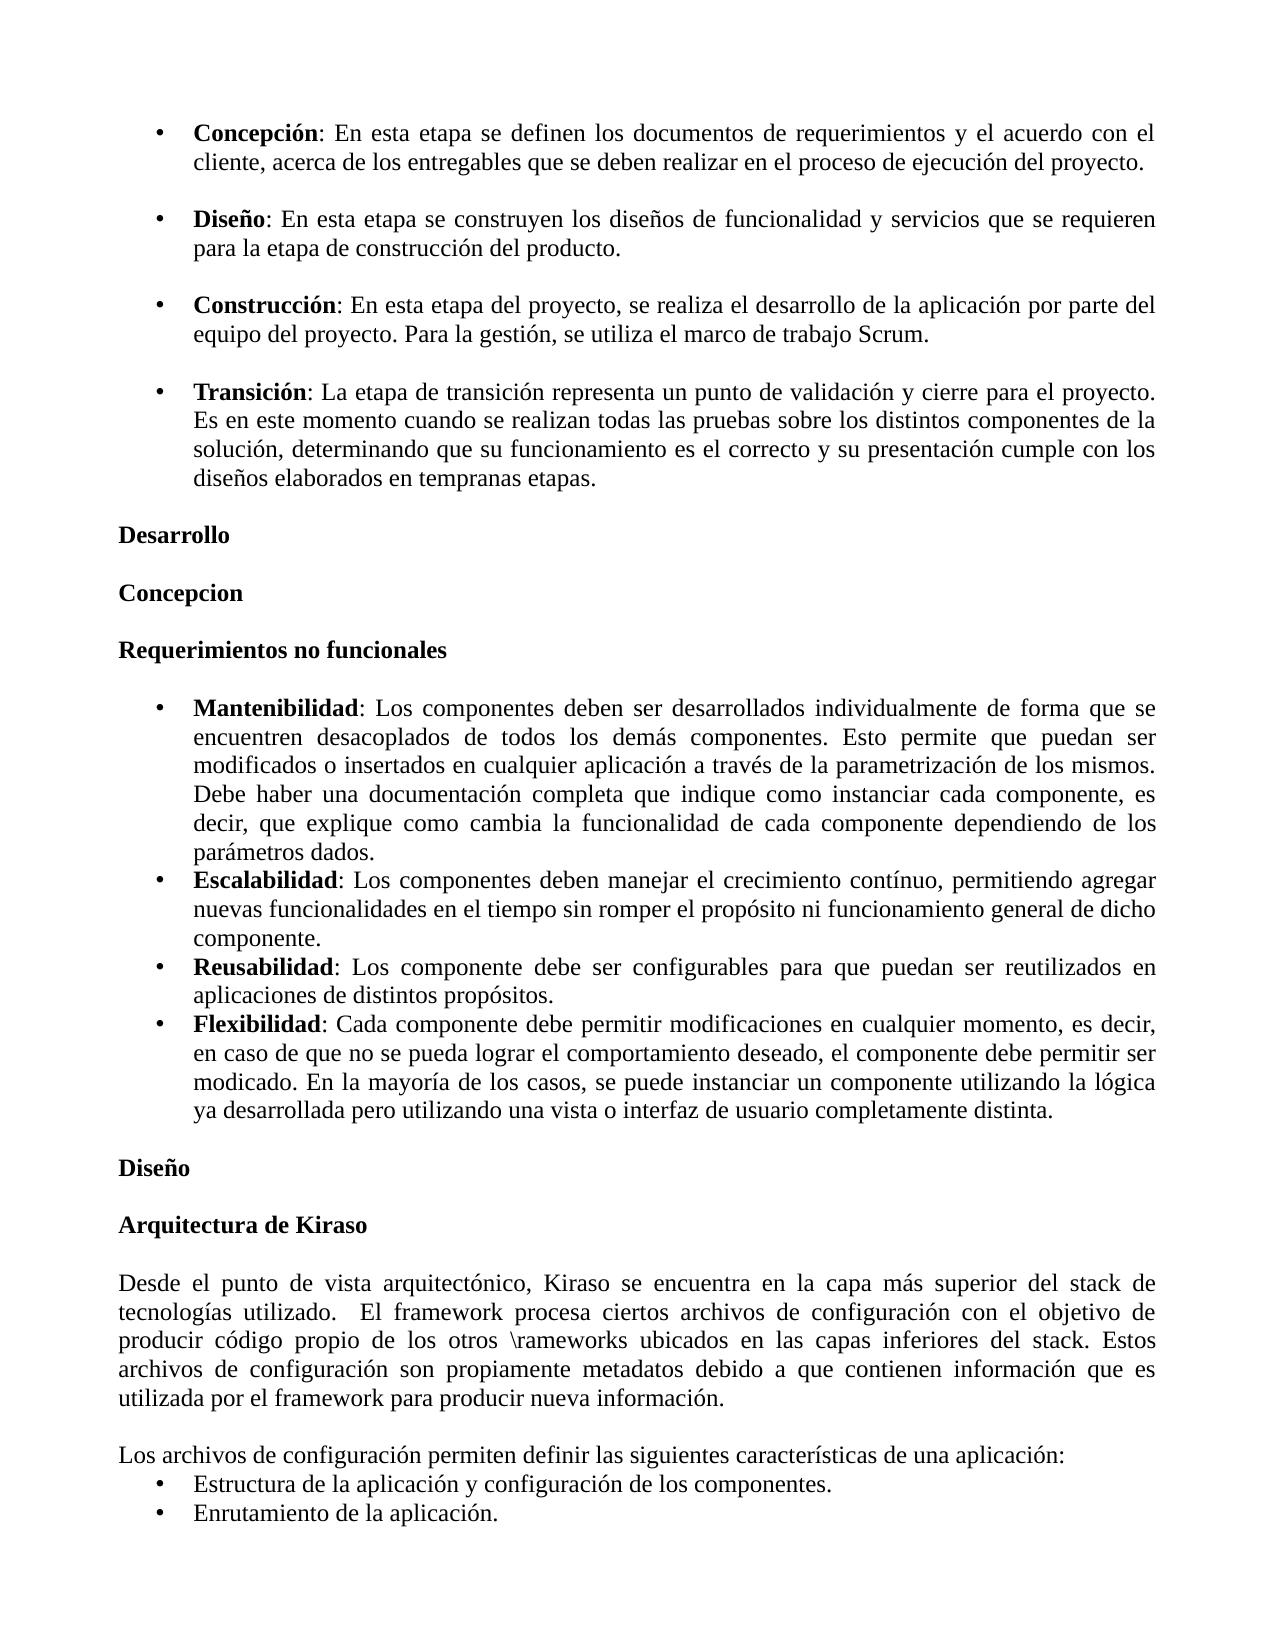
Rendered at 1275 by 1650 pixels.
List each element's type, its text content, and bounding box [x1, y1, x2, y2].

text Desarrollo [118, 521, 1157, 549]
list Concepción: En esta etapa se definen los documentos de requerimientos y el acuerdo con el cliente, acerca de los entregables que se deben realizar en el proceso de ejecución del proyecto. [156, 118, 1157, 176]
text Requerimientos no funcionales [118, 636, 1157, 664]
text Desde el punto de vista arquitectónico, Kiraso se encuentra en la capa más superior del stack de tecnologías utilizado. El framework procesa ciertos archivos de configuración con el objetivo de producir código propio de los otros \rameworks ubicados en las capas inferiores del stack. Estos archivos de configuración son propiamente metadatos debido a que contienen información que es utilizada por el framework para producir nueva información. [118, 1268, 1157, 1412]
text Arquitectura de Kiraso [118, 1211, 1157, 1239]
text Los archivos de configuración permiten definir las siguientes características de una aplicación: [118, 1441, 1157, 1469]
list Mantenibilidad: Los componentes deben ser desarrollados individualmente de forma que se encuentren desacoplados de todos los demás componentes. Esto permite que puedan ser modificados o insertados en cualquier aplicación a través de la parametrización de los mismos. Debe haber una documentación completa que indique como instanciar cada componente, es decir, que explique como cambia la funcionalidad de cada componente dependiendo de los parámetros dados. [156, 693, 1157, 866]
text Concepcion [118, 578, 1157, 607]
list Flexibilidad: Cada componente debe permitir modificaciones en cualquier momento, es decir, en caso de que no se pueda lograr el comportamiento deseado, el componente debe permitir ser modicado. En la mayoría de los casos, se puede instanciar un componente utilizando la lógica ya desarrollada pero utilizando una vista o interfaz de usuario completamente distinta. [156, 1009, 1157, 1124]
list Enrutamiento de la aplicación. [156, 1498, 1157, 1527]
list Reusabilidad: Los componente debe ser configurables para que puedan ser reutilizados en aplicaciones de distintos propósitos. [156, 952, 1157, 1009]
list Construcción: En esta etapa del proyecto, se realiza el desarrollo de la aplicación por parte del equipo del proyecto. Para la gestión, se utiliza el marco de trabajo Scrum. [156, 291, 1157, 348]
text Diseño [118, 1153, 1157, 1182]
list Diseño: En esta etapa se construyen los diseños de funcionalidad y servicios que se requieren para la etapa de construcción del producto. [156, 204, 1157, 262]
list Estructura de la aplicación y configuración de los componentes. [156, 1469, 1157, 1498]
list Escalabilidad: Los componentes deben manejar el crecimiento contínuo, permitiendo agregar nuevas funcionalidades en el tiempo sin romper el propósito ni funcionamiento general de dicho componente. [156, 866, 1157, 952]
list Transición: La etapa de transición representa un punto de validación y cierre para el proyecto. Es en este momento cuando se realizan todas las pruebas sobre los distintos componentes de la solución, determinando que su funcionamiento es el correcto y su presentación cumple con los diseños elaborados en tempranas etapas. [156, 377, 1157, 492]
